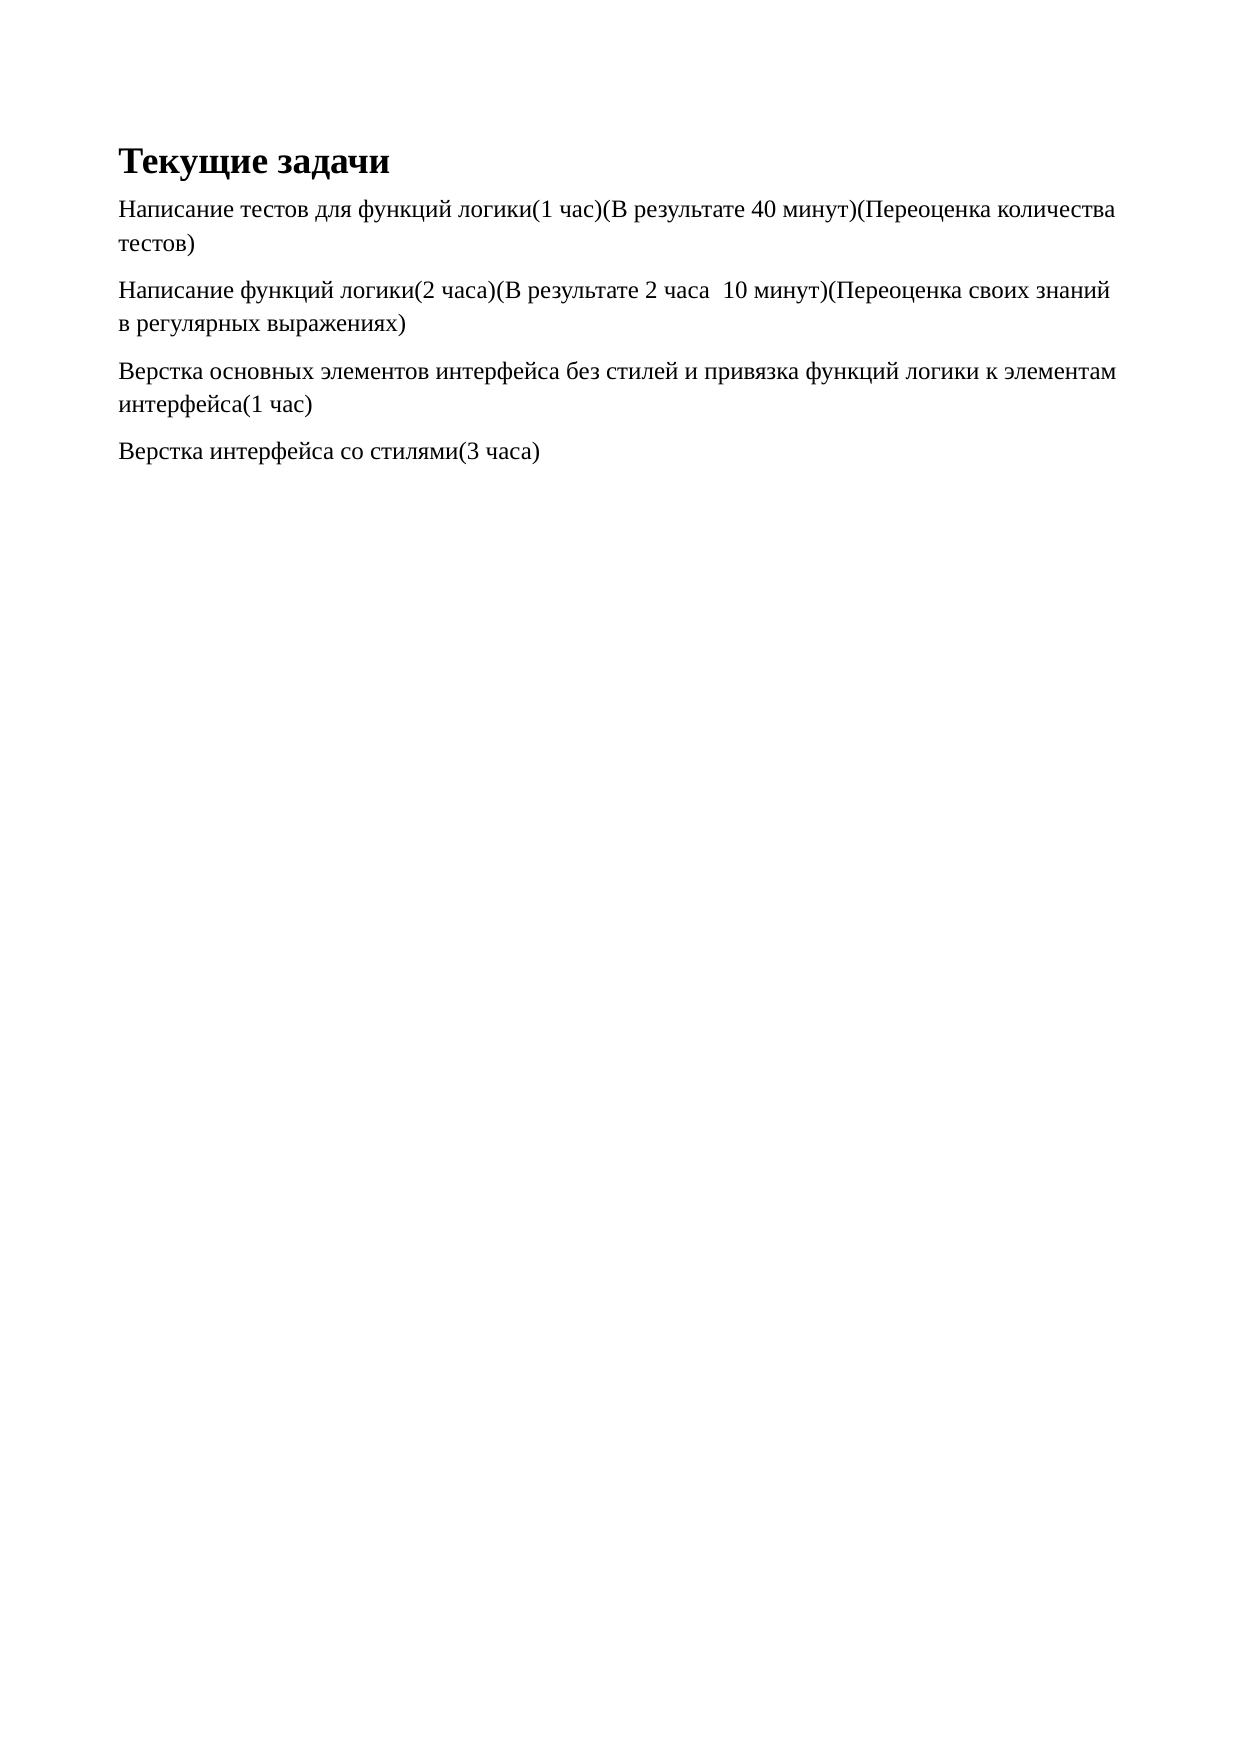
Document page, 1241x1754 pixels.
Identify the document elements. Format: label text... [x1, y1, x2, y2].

text Верстка основных элементов интерфейса без стилей и привязка функций логики к элементам интерфейса(1 час) [118, 356, 1122, 418]
subtitle Текущие задачи [118, 139, 1122, 182]
text Написание функций логики(2 часа)(В результате 2 часа 10 минут)(Переоценка своих знаний в регулярных выражениях) [118, 275, 1122, 337]
text Верстка интерфейса со стилями(3 часа) [118, 436, 1122, 465]
text Написание тестов для функций логики(1 час)(В результате 40 минут)(Переоценка количества тестов) [118, 194, 1122, 256]
